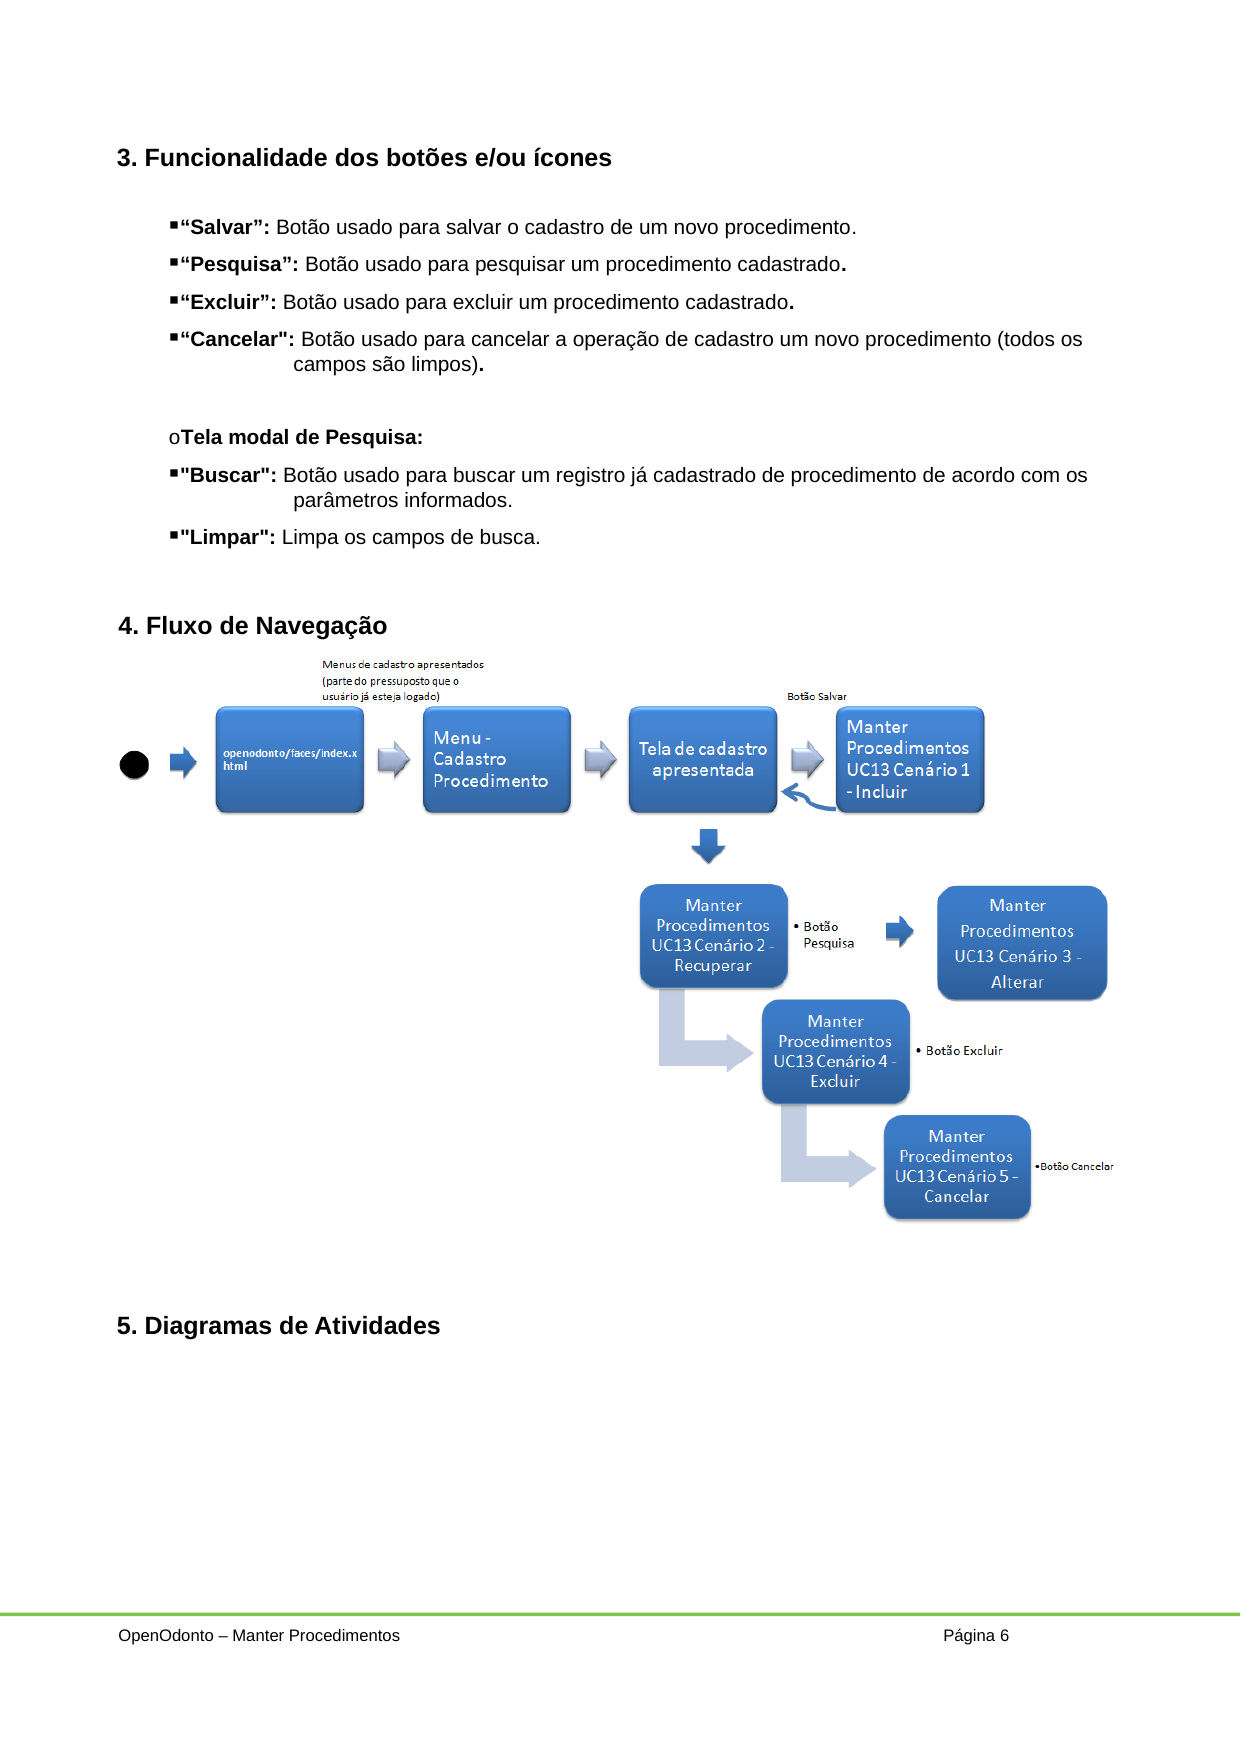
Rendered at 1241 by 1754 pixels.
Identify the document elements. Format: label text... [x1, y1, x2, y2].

list “Cancelar": Botão usado para cancelar a operação de cadastro um novo procedimento (todos os campos são limpos). [168, 327, 1122, 376]
list “Pesquisa”: Botão usado para pesquisar um procedimento cadastrado. [168, 252, 1122, 277]
list “Excluir”: Botão usado para excluir um procedimento cadastrado. [168, 289, 1122, 314]
subtitle 3. Funcionalidade dos botões e/ou ícones [117, 143, 1122, 172]
picture [118, 646, 1122, 1229]
subtitle 4. Fluxo de Navegação [117, 611, 1122, 640]
list Tela modal de Pesquisa: [168, 425, 1122, 451]
list "Limpar": Limpa os campos de busca. [168, 525, 1122, 550]
list "Buscar": Botão usado para buscar um registro já cadastrado de procedimento de acordo com os parâmetros informados. [168, 463, 1122, 512]
list “Salvar”: Botão usado para salvar o cadastro de um novo procedimento. [168, 214, 1122, 239]
subtitle 5. Diagramas de Atividades [115, 1311, 1122, 1339]
